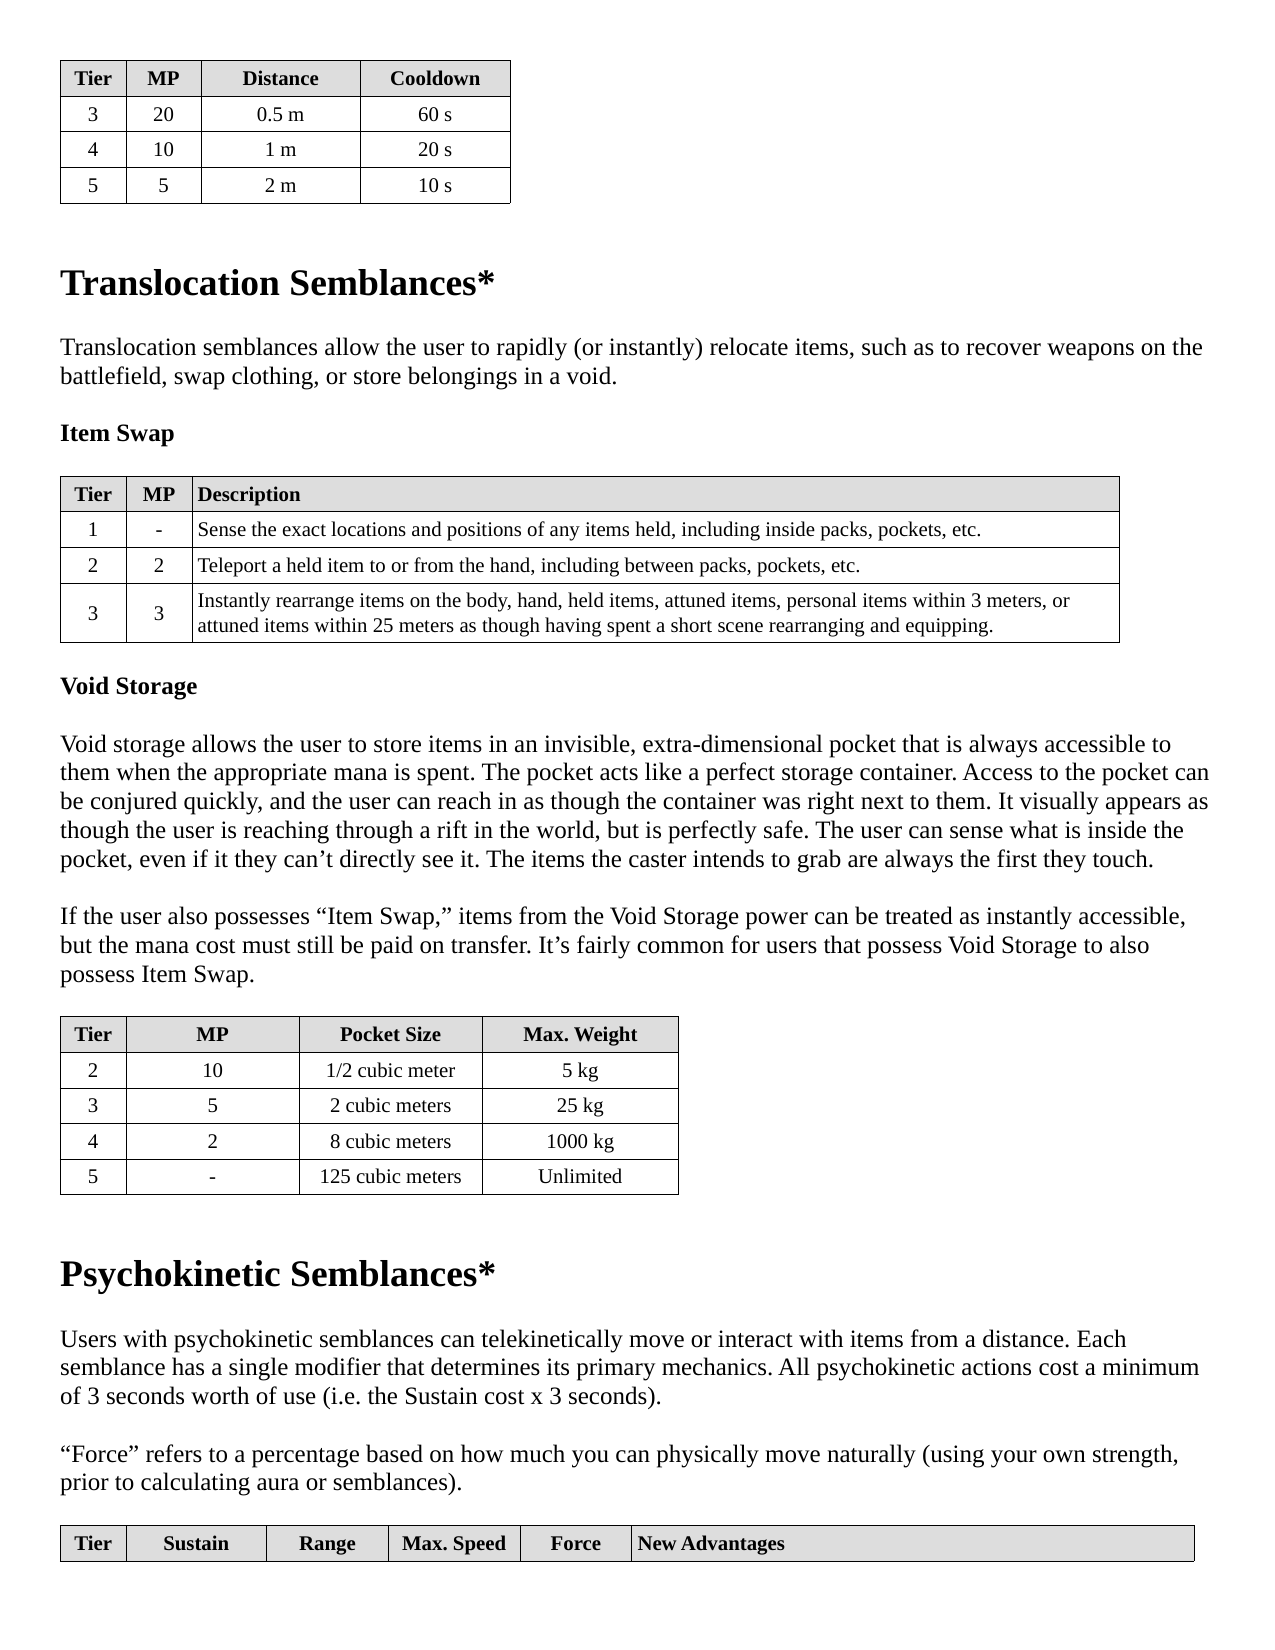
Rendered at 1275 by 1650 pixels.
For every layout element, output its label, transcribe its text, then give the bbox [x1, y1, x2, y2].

table_cell - [127, 1160, 299, 1194]
table_cell 20 [127, 97, 201, 131]
table_cell Sense the exact locations and positions of any items held, including inside packs, pockets, etc. [193, 512, 1119, 547]
table_header Range [267, 1526, 388, 1561]
table_cell 3 [127, 584, 192, 642]
table_header New Advantages [632, 1526, 1194, 1561]
table_cell 2 [127, 548, 192, 583]
table_cell Instantly rearrange items on the body, hand, held items, attuned items, personal items within 3 meters, or attuned items within 25 meters as though having spent a short scene rearranging and equipping. [193, 584, 1119, 642]
table_header Max. Speed [389, 1526, 520, 1561]
table_cell 25 kg [483, 1089, 678, 1123]
table_header Tier [61, 61, 126, 96]
text Users with psychokinetic semblances can telekinetically move or interact with items from a distance. Each semblance has a single modifier that determines its primary mechanics. All psychokinetic actions cost a minimum of 3 seconds worth of use (i.e. the Sustain cost x 3 seconds). [60, 1324, 1215, 1410]
table_header Tier [61, 1526, 126, 1561]
text Translocation semblances allow the user to rapidly (or instantly) relocate items, such as to recover weapons on the battlefield, swap clothing, or store belongings in a void. [60, 332, 1215, 389]
subtitle Translocation Semblances* [60, 260, 1215, 303]
table_cell 3 [61, 584, 126, 642]
table_cell - [127, 512, 192, 547]
table_header MP [127, 1017, 299, 1052]
table_header Sustain [127, 1526, 266, 1561]
table_cell 10 [127, 132, 201, 167]
table_cell Unlimited [483, 1160, 678, 1194]
table_cell 10 [127, 1053, 299, 1087]
table_cell 5 [61, 168, 126, 202]
table_cell 1000 kg [483, 1124, 678, 1159]
table_header Pocket Size [300, 1017, 482, 1052]
table_cell 5 [127, 1089, 299, 1123]
table_cell 2 m [202, 168, 360, 202]
subtitle Void Storage [60, 671, 1215, 700]
table_cell 4 [61, 1124, 126, 1159]
table_cell 1/2 cubic meter [300, 1053, 482, 1087]
table_cell 4 [61, 132, 126, 167]
table_header Distance [202, 61, 360, 96]
table_cell 20 s [361, 132, 510, 167]
table_cell 125 cubic meters [300, 1160, 482, 1194]
table_cell 60 s [361, 97, 510, 131]
table_cell 5 [61, 1160, 126, 1194]
table_cell 5 [127, 168, 201, 202]
table_cell 2 [61, 1053, 126, 1087]
subtitle Item Swap [60, 418, 1215, 447]
text If the user also possesses “Item Swap,” items from the Void Storage power can be treated as instantly accessible, but the mana cost must still be paid on transfer. It’s fairly common for users that possess Void Storage to also possess Item Swap. [60, 901, 1215, 987]
table_cell 1 [61, 512, 126, 547]
subtitle Psychokinetic Semblances* [60, 1252, 1215, 1295]
table_header Force [521, 1526, 631, 1561]
table_header Tier [61, 477, 126, 511]
table_cell 2 [61, 548, 126, 583]
table_cell Teleport a held item to or from the hand, including between packs, pockets, etc. [193, 548, 1119, 583]
table_cell 10 s [361, 168, 510, 202]
table_cell 5 kg [483, 1053, 678, 1087]
table_header Cooldown [361, 61, 510, 96]
table_cell 2 cubic meters [300, 1089, 482, 1123]
text Void storage allows the user to store items in an invisible, extra-dimensional pocket that is always accessible to them when the appropriate mana is spent. The pocket acts like a perfect storage container. Access to the pocket can be conjured quickly, and the user can reach in as though the container was right next to them. It visually appears as though the user is reaching through a rift in the world, but is perfectly safe. The user can sense what is inside the pocket, even if it they can’t directly see it. The items the caster intends to grab are always the first they touch. [60, 729, 1215, 872]
table_header Max. Weight [483, 1017, 678, 1052]
table_header Tier [61, 1017, 126, 1052]
text “Force” refers to a percentage based on how much you can physically move naturally (using your own strength, prior to calculating aura or semblances). [60, 1439, 1215, 1496]
table_cell 3 [61, 97, 126, 131]
table_cell 1 m [202, 132, 360, 167]
table_cell 8 cubic meters [300, 1124, 482, 1159]
table_cell 2 [127, 1124, 299, 1159]
table_header MP [127, 477, 192, 511]
table_header MP [127, 61, 201, 96]
table_cell 0.5 m [202, 97, 360, 131]
table_cell 3 [61, 1089, 126, 1123]
table_header Description [193, 477, 1119, 511]
